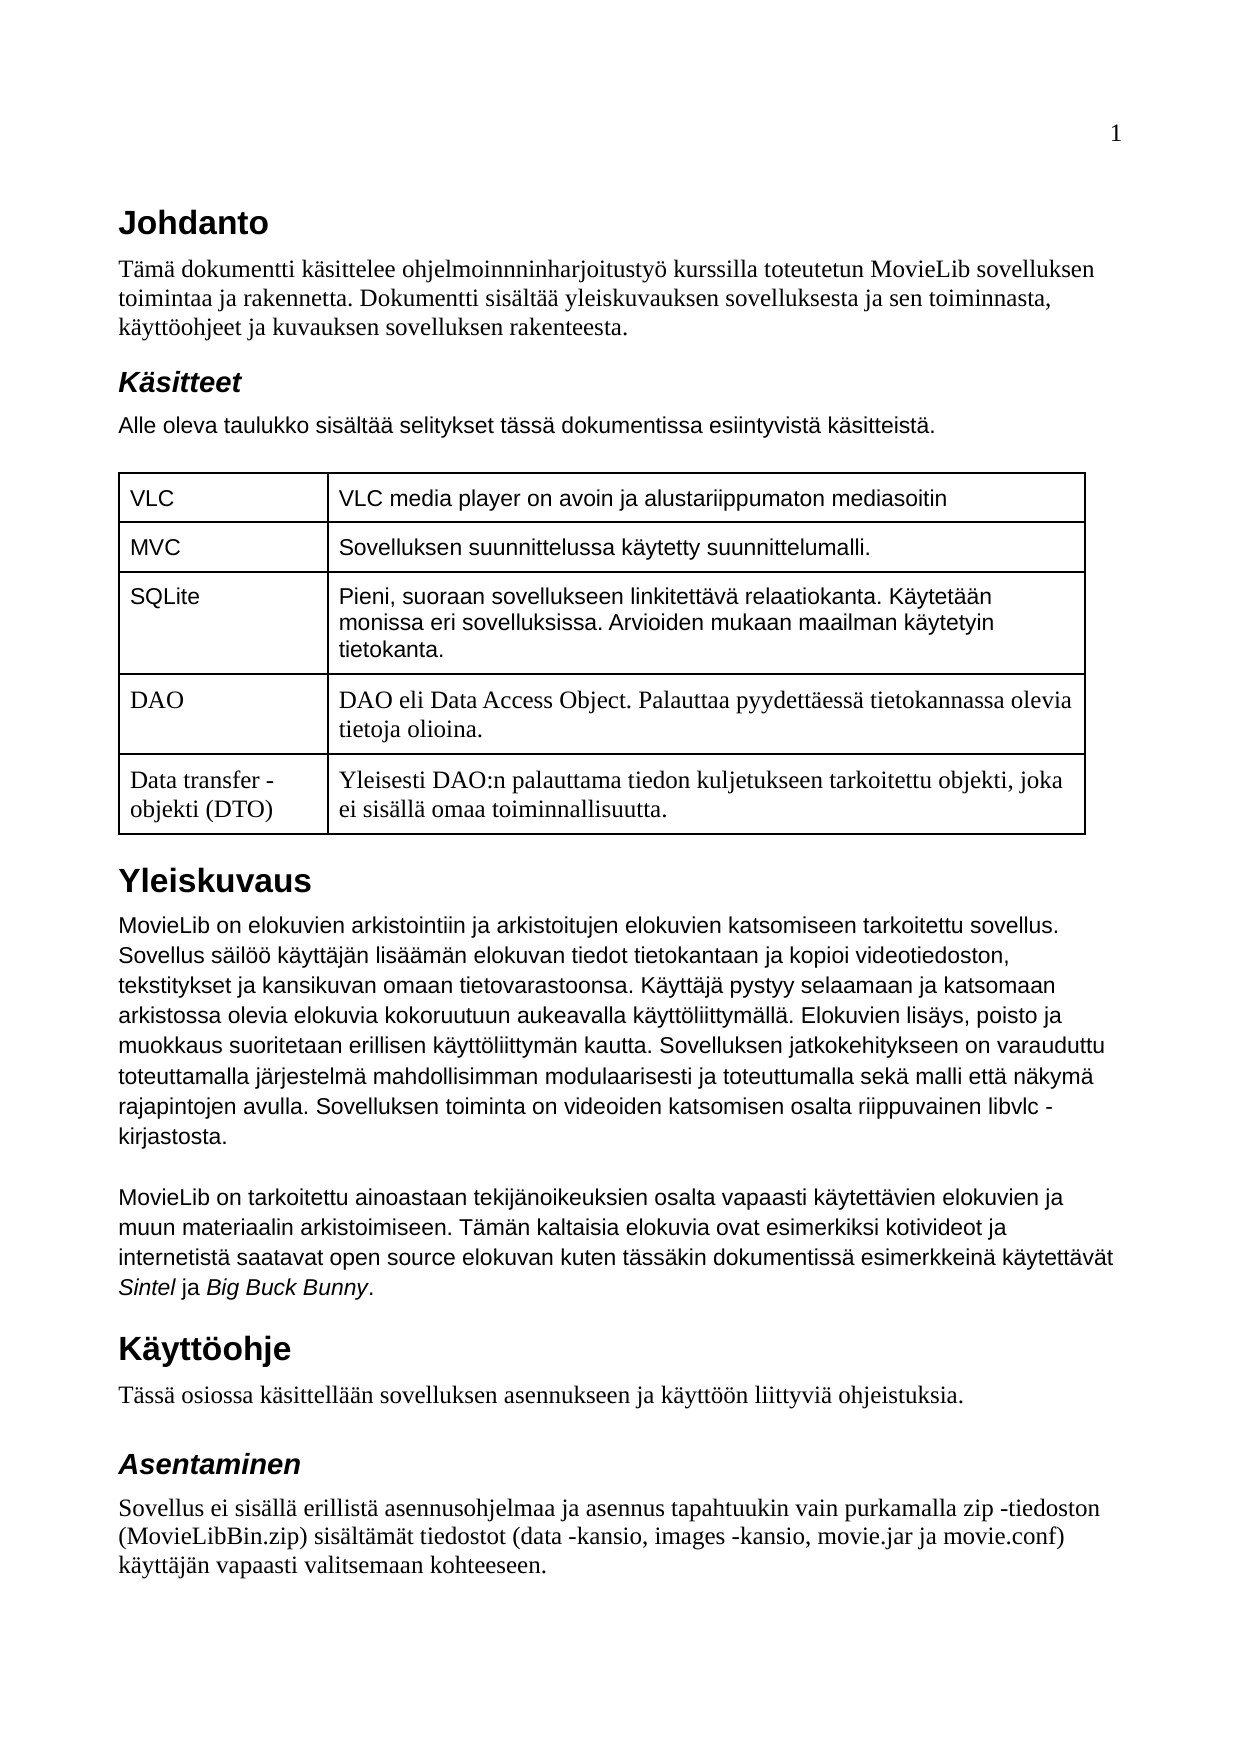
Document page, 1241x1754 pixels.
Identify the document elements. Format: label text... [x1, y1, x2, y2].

text Tässä osiossa käsittellään sovelluksen asennukseen ja käyttöön liittyviä ohjeistuksia. [118, 1380, 1122, 1409]
table_cell Data transfer -objekti (DTO) [120, 755, 327, 833]
table_cell Sovelluksen suunnittelussa käytetty suunnittelumalli. [329, 523, 1084, 571]
subtitle Yleiskuvaus [118, 860, 1122, 899]
table_cell MVC [120, 523, 327, 571]
table_cell Pieni, suoraan sovellukseen linkitettävä relaatiokanta. Käytetään monissa eri sovelluksissa. Arvioiden mukaan maailman käytetyin tietokanta. [329, 573, 1084, 672]
table_cell Yleisesti DAO:n palauttama tiedon kuljetukseen tarkoitettu objekti, joka ei sisällä omaa toiminnallisuutta. [329, 755, 1084, 833]
subtitle Asentaminen [118, 1447, 1122, 1480]
table_header VLC media player on avoin ja alustariippumaton mediasoitin [329, 474, 1084, 521]
text Tämä dokumentti käsittelee ohjelmoinnninharjoitustyö kurssilla toteutetun MovieLib sovelluksen toimintaa ja rakennetta. Dokumentti sisältää yleiskuvauksen sovelluksesta ja sen toiminnasta, käyttöohjeet ja kuvauksen sovelluksen rakenteesta. [118, 254, 1122, 341]
table_cell DAO [120, 675, 327, 753]
subtitle Käyttöohje [118, 1329, 1122, 1368]
text Alle oleva taulukko sisältää selitykset tässä dokumentissa esiintyvistä käsitteistä. [118, 412, 1122, 438]
text Sovellus ei sisällä erillistä asennusohjelmaa ja asennus tapahtuukin vain purkamalla zip -tiedoston (MovieLibBin.zip) sisältämät tiedostot (data -kansio, images -kansio, movie.jar ja movie.conf) käyttäjän vapaasti valitsemaan kohteeseen. [118, 1493, 1122, 1579]
table_cell DAO eli Data Access Object. Palauttaa pyydettäessä tietokannassa olevia tietoja olioina. [329, 675, 1084, 753]
subtitle Johdanto [118, 203, 1122, 242]
text MovieLib on elokuvien arkistointiin ja arkistoitujen elokuvien katsomiseen tarkoitettu sovellus. Sovellus säilöö käyttäjän lisäämän elokuvan tiedot tietokantaan ja kopioi videotiedoston, tekstitykset ja kansikuvan omaan tietovarastoonsa. Käyttäjä pystyy selaamaan ja katsomaan arkistossa olevia elokuvia kokoruutuun aukeavalla käyttöliittymällä. Elokuvien lisäys, poisto ja muokkaus suoritetaan erillisen käyttöliittymän kautta. Sovelluksen jatkokehitykseen on varauduttu toteuttamalla järjestelmä mahdollisimman modulaarisesti ja toteuttumalla sekä malli että näkymä rajapintojen avulla. Sovelluksen toiminta on videoiden katsomisen osalta riippuvainen libvlc -kirjastosta. [118, 912, 1122, 1149]
subtitle Käsitteet [118, 366, 1122, 399]
table_cell SQLite [120, 573, 327, 672]
text MovieLib on tarkoitettu ainoastaan tekijänoikeuksien osalta vapaasti käytettävien elokuvien ja muun materiaalin arkistoimiseen. Tämän kaltaisia elokuvia ovat esimerkiksi kotivideot ja internetistä saatavat open source elokuvan kuten tässäkin dokumentissä esimerkkeinä käytettävät Sintel ja Big Buck Bunny. [118, 1183, 1122, 1300]
table_header VLC [120, 474, 327, 521]
